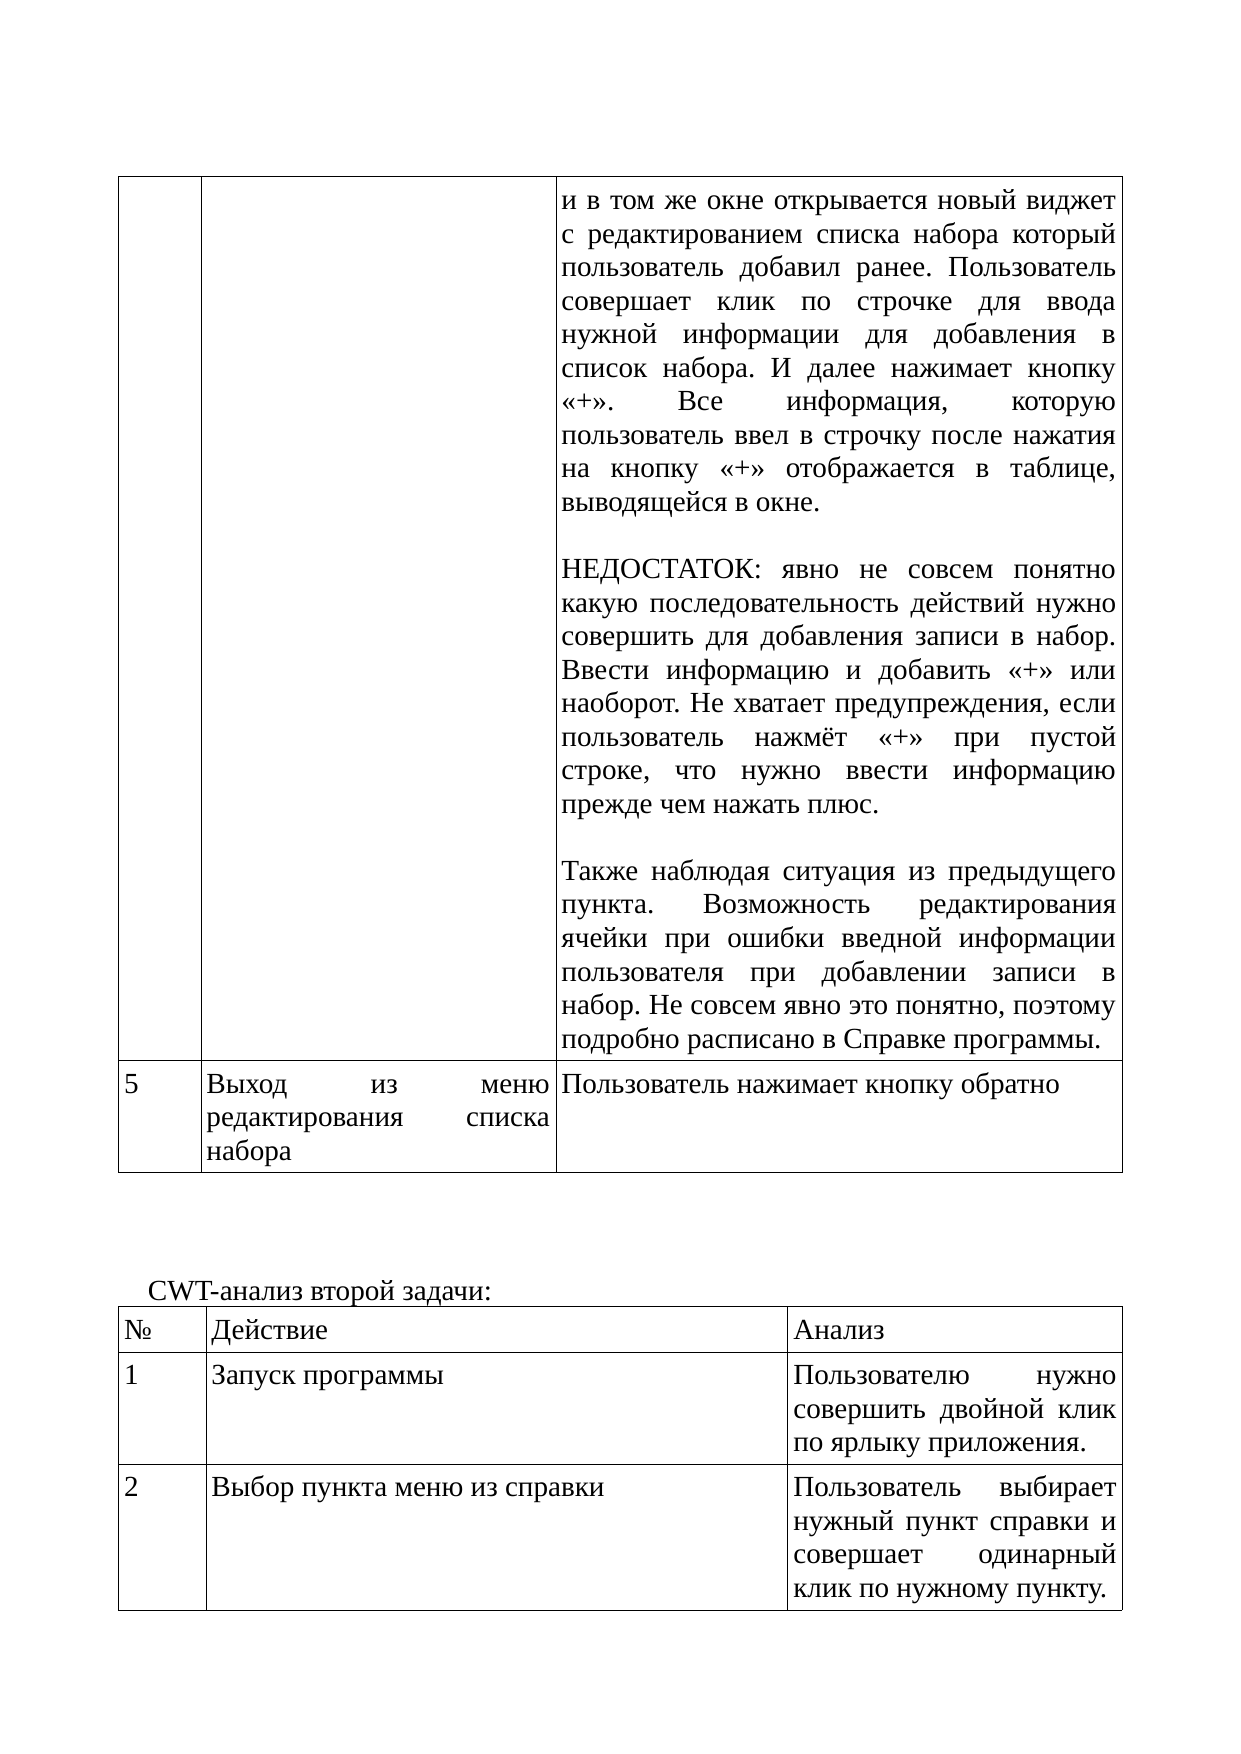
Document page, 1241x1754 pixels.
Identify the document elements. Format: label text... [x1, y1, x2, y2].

table_header № [119, 1307, 206, 1352]
table_cell Выбор пункта меню из справки [207, 1465, 787, 1609]
table_cell 5 [119, 1061, 201, 1172]
table_cell Пользователь выбирает нужный пункт справки и совершает одинарный клик по нужному пункту. [788, 1465, 1122, 1609]
table_cell Запуск программы [207, 1353, 787, 1464]
table_header Действие [207, 1307, 787, 1352]
table_cell Пользователю нужно совершить двойной клик по ярлыку приложения. [788, 1353, 1122, 1464]
table_cell 1 [119, 1353, 206, 1464]
table_cell Пользователь нажимает кнопку обратно [557, 1061, 1122, 1172]
table_cell [202, 177, 556, 1060]
table_cell [119, 177, 201, 1060]
table_header Анализ [788, 1307, 1122, 1352]
table_cell Выход из меню редактирования списка набора [202, 1061, 556, 1172]
table_cell 2 [119, 1465, 206, 1609]
table_cell и в том же окне открывается новый виджет с редактированием списка набора который пользователь добавил ранее. Пользователь совершает клик по строчке для ввода нужной информации для добавления в список набора. И далее нажимает кнопку «+». Все информация, которую пользователь ввел в строчку после нажатия на кнопку «+» отображается в таблице, выводящейся в окне. НЕДОСТАТОК: явно не совсем понятно какую последовательность действий нужно совершить для добавления записи в набор. Ввести информацию и добавить «+» или наоборот. Не хватает предупреждения, если пользователь нажмёт «+» при пустой строке, что нужно ввести информацию прежде чем нажать плюс. Также наблюдая ситуация из предыдущего пункта. Возможность редактирования ячейки при ошибки введной информации пользователя при добавлении записи в набор. Не совсем явно это понятно, поэтому подробно расписано в Справке программы. [557, 177, 1122, 1060]
text CWT-анализ второй задачи: [118, 1273, 1122, 1306]
